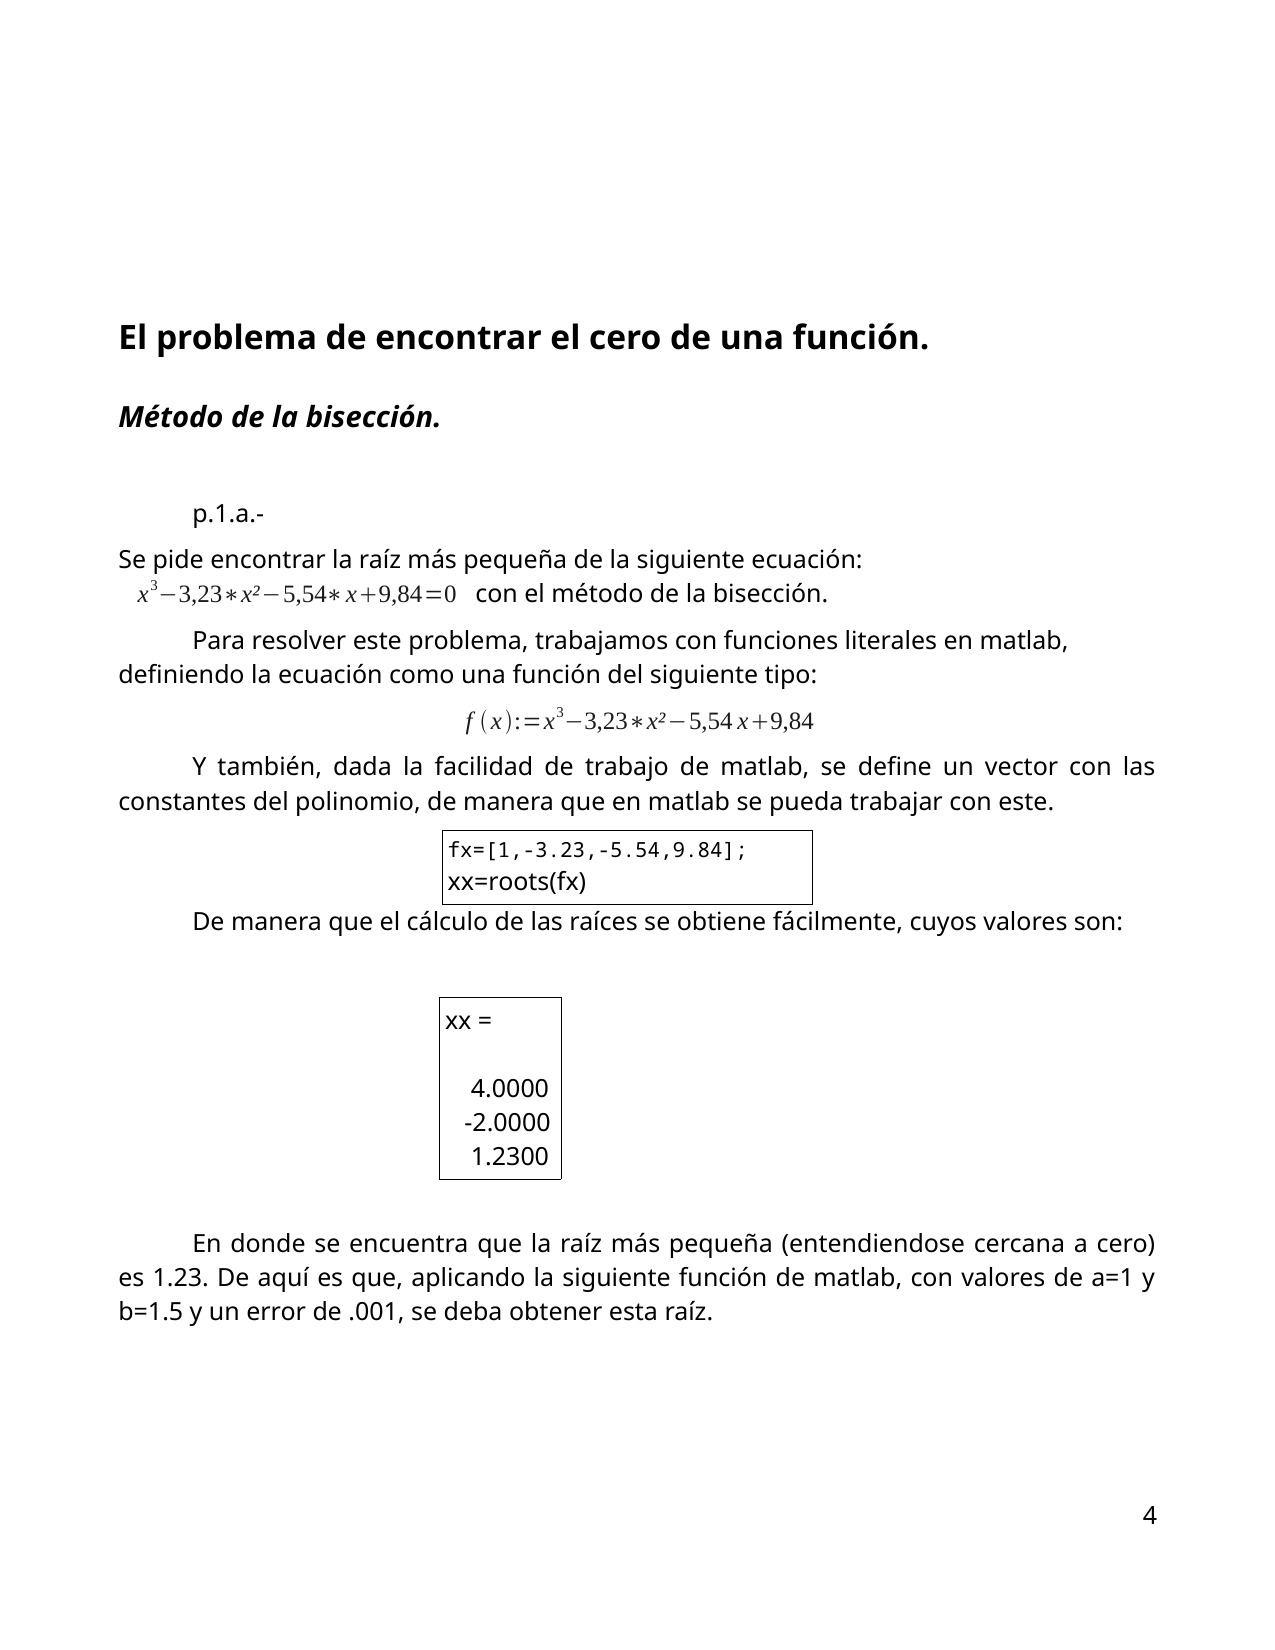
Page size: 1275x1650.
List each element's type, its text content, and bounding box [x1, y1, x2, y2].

text p.1.a.- [118, 495, 1157, 529]
text Se pide encontrar la raíz más pequeña de la siguiente ecuación: con el método de la bisección. [118, 542, 1157, 610]
subtitle El problema de encontrar el cero de una función. [118, 313, 1157, 359]
subtitle Método de la bisección. [118, 397, 1157, 436]
text Y también, dada la facilidad de trabajo de matlab, se define un vector con las constantes del polinomio, de manera que en matlab se pueda trabajar con este. [118, 749, 1157, 817]
text De manera que el cálculo de las raíces se obtiene fácilmente, cuyos valores son: [118, 904, 1157, 938]
text Para resolver este problema, trabajamos con funciones literales en matlab, definiendo la ecuación como una función del siguiente tipo: [118, 623, 1157, 691]
text En donde se encuentra que la raíz más pequeña (entendiendose cercana a cero) es 1.23. De aquí es que, aplicando la siguiente función de matlab, con valores de a=1 y b=1.5 y un error de .001, se deba obtener esta raíz. [118, 1226, 1157, 1328]
table_header xx = 4.0000 -2.0000 1.2300 [440, 998, 561, 1179]
table_header fx=[1,-3.23,-5.54,9.84]; xx=roots(fx) [443, 831, 812, 904]
